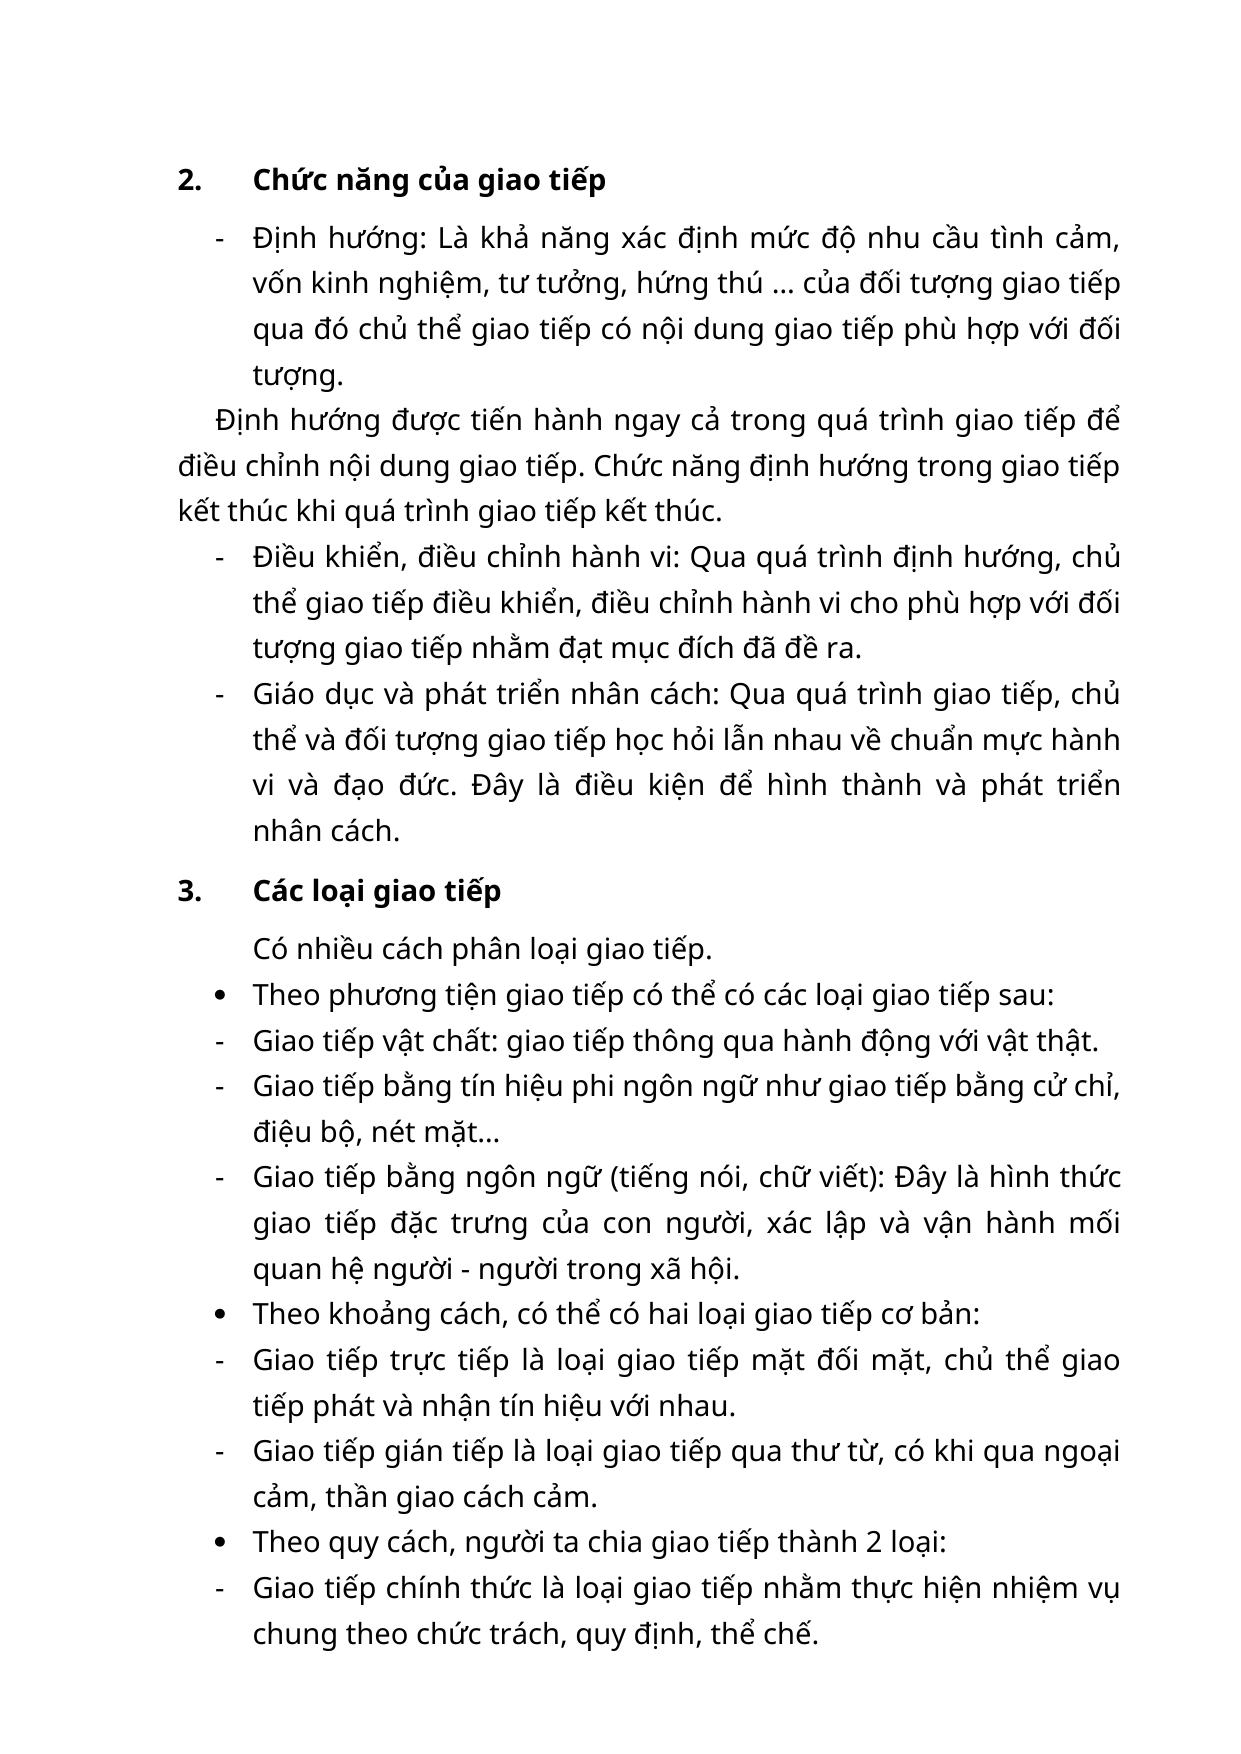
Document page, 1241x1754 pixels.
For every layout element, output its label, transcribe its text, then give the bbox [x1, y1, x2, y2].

list Giao tiếp gián tiếp là loại giao tiếp qua thư từ, có khi qua ngoại cảm, thần giao cách cảm. [215, 1431, 1122, 1516]
list Giao tiếp bằng ngôn ngữ (tiếng nói, chữ viết): Đây là hình thức giao tiếp đặc trưng của con người, xác lập và vận hành mối quan hệ người - người trong xã hội. [215, 1157, 1122, 1288]
list Theo khoảng cách, có thể có hai loại giao tiếp cơ bản: [215, 1294, 1122, 1333]
list Giáo dục và phát triển nhân cách: Qua quá trình giao tiếp, chủ thể và đối tượng giao tiếp học hỏi lẫn nhau về chuẩn mực hành vi và đạo đức. Đây là điều kiện để hình thành và phát triển nhân cách. [215, 673, 1122, 850]
text Có nhiều cách phân loại giao tiếp. [177, 929, 1122, 968]
list Giao tiếp vật chất: giao tiếp thông qua hành động với vật thật. [215, 1020, 1122, 1059]
list Theo phương tiện giao tiếp có thể có các loại giao tiếp sau: [215, 974, 1122, 1014]
list Điều khiển, điều chỉnh hành vi: Qua quá trình định hướng, chủ thể giao tiếp điều khiển, điều chỉnh hành vi cho phù hợp với đối tượng giao tiếp nhằm đạt mục đích đã đề ra. [215, 536, 1122, 667]
list Giao tiếp chính thức là loại giao tiếp nhằm thực hiện nhiệm vụ chung theo chức trách, quy định, thể chế. [215, 1567, 1122, 1653]
text Định hướng được tiến hành ngay cả trong quá trình giao tiếp để điều chỉnh nội dung giao tiếp. Chức năng định hướng trong giao tiếp kết thúc khi quá trình giao tiếp kết thúc. [177, 399, 1122, 530]
subtitle Các loại giao tiếp [177, 870, 1122, 910]
list Định hướng: Là khả năng xác định mức độ nhu cầu tình cảm, vốn kinh nghiệm, tư tưởng, hứng thú … của đối tượng giao tiếp qua đó chủ thể giao tiếp có nội dung giao tiếp phù hợp với đối tượng. [215, 217, 1122, 393]
subtitle Chức năng của giao tiếp [177, 158, 1122, 198]
list Theo quy cách, người ta chia giao tiếp thành 2 loại: [215, 1522, 1122, 1561]
list Giao tiếp trực tiếp là loại giao tiếp mặt đối mặt, chủ thể giao tiếp phát và nhận tín hiệu với nhau. [215, 1339, 1122, 1424]
list Giao tiếp bằng tín hiệu phi ngôn ngữ như giao tiếp bằng cử chỉ, điệu bộ, nét mặt… [215, 1066, 1122, 1151]
